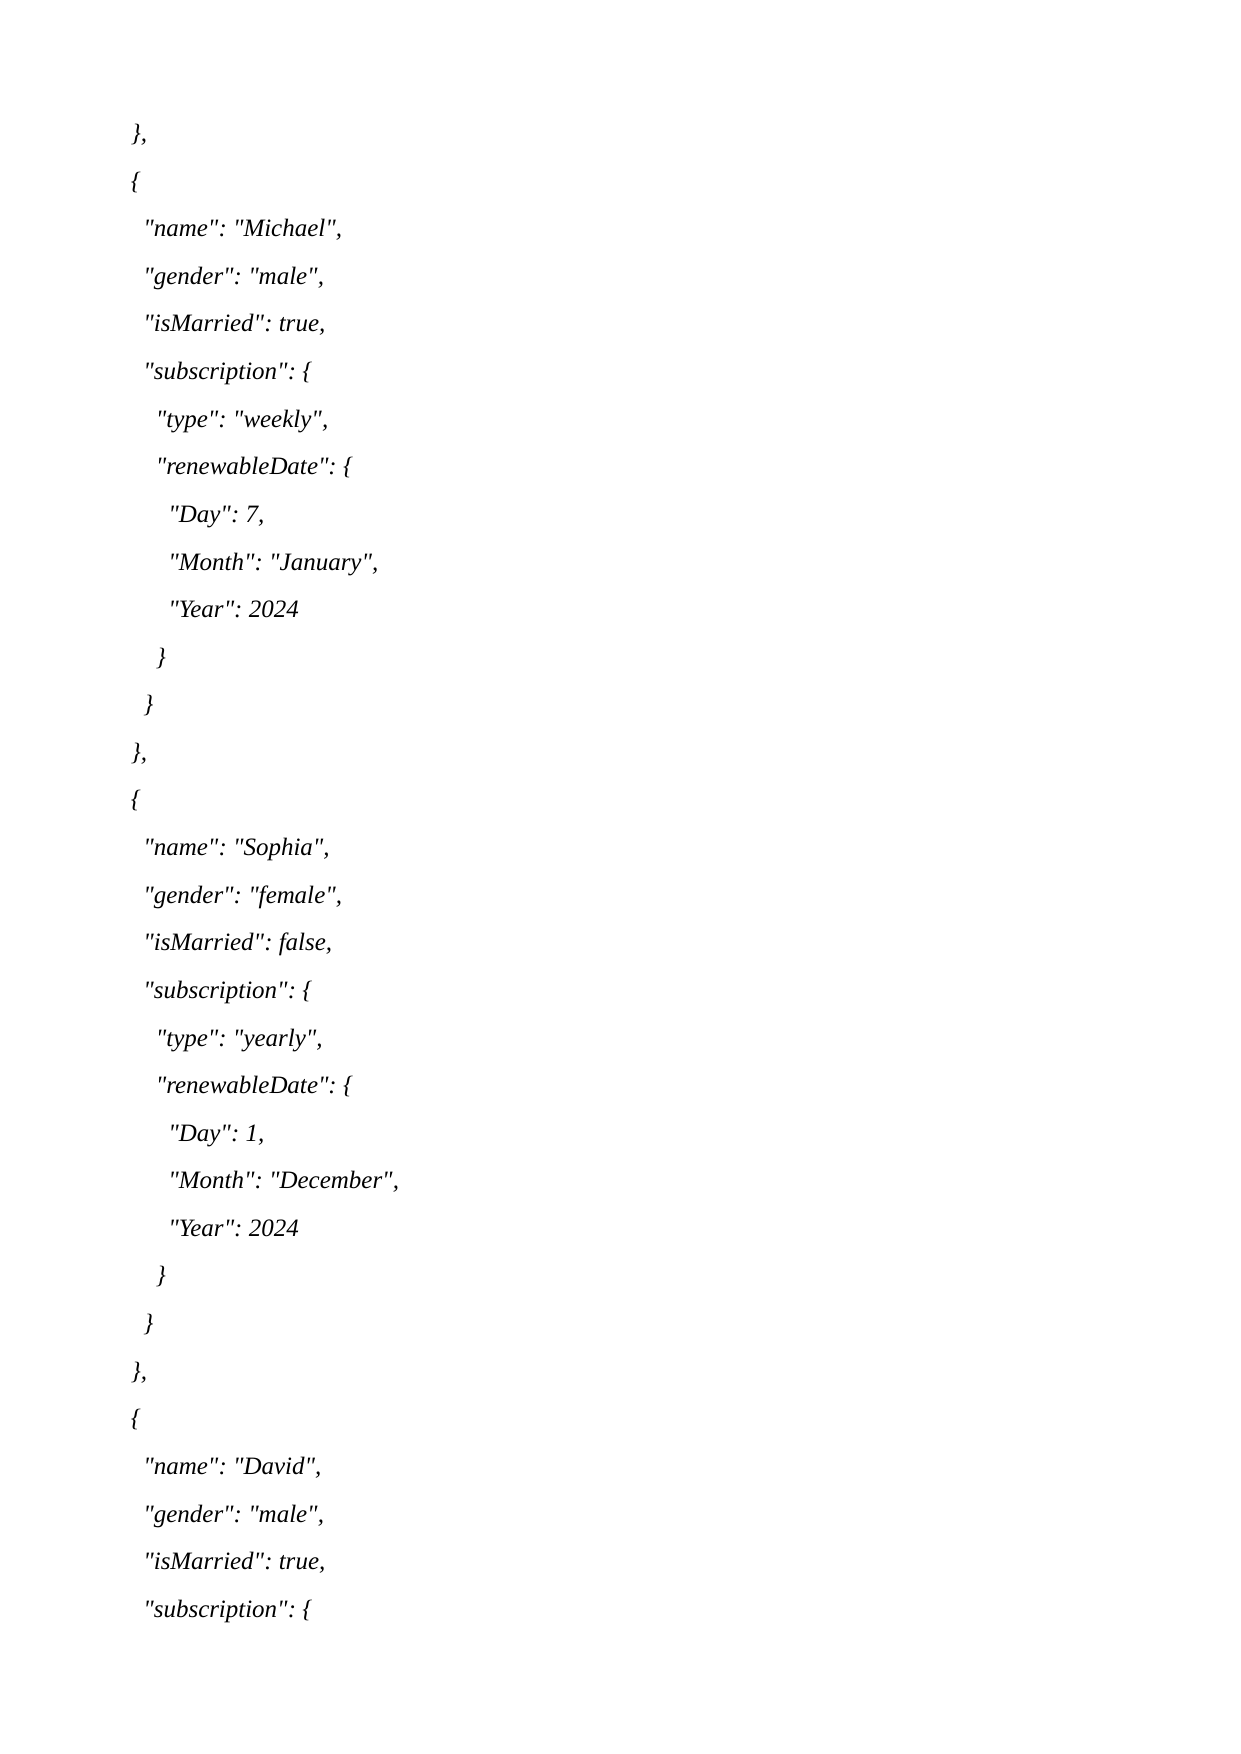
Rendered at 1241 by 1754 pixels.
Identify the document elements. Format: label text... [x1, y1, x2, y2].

text } [118, 1308, 1122, 1337]
text { [118, 784, 1122, 813]
text "type": "yearly", [118, 1023, 1122, 1051]
text "name": "Sophia", [118, 832, 1122, 861]
text "Day": 1, [118, 1118, 1122, 1147]
text "type": "weekly", [118, 404, 1122, 432]
text } [118, 1261, 1122, 1289]
text "Year": 2024 [118, 1213, 1122, 1242]
text { [118, 1403, 1122, 1432]
text "name": "Michael", [118, 213, 1122, 242]
text "renewableDate": { [118, 451, 1122, 480]
text } [118, 689, 1122, 718]
text "Year": 2024 [118, 594, 1122, 623]
text "gender": "female", [118, 880, 1122, 908]
text "name": "David", [118, 1451, 1122, 1480]
text "subscription": { [118, 975, 1122, 1004]
text }, [118, 118, 1122, 147]
text "renewableDate": { [118, 1070, 1122, 1099]
text "isMarried": false, [118, 927, 1122, 956]
text "Day": 7, [118, 499, 1122, 528]
text "Month": "January", [118, 547, 1122, 575]
text }, [118, 737, 1122, 766]
text { [118, 166, 1122, 194]
text "subscription": { [118, 356, 1122, 385]
text "isMarried": true, [118, 308, 1122, 337]
text "gender": "male", [118, 1499, 1122, 1527]
text "isMarried": true, [118, 1546, 1122, 1575]
text "subscription": { [118, 1594, 1122, 1623]
text }, [118, 1356, 1122, 1384]
text } [118, 642, 1122, 671]
text "gender": "male", [118, 261, 1122, 290]
text "Month": "December", [118, 1165, 1122, 1194]
